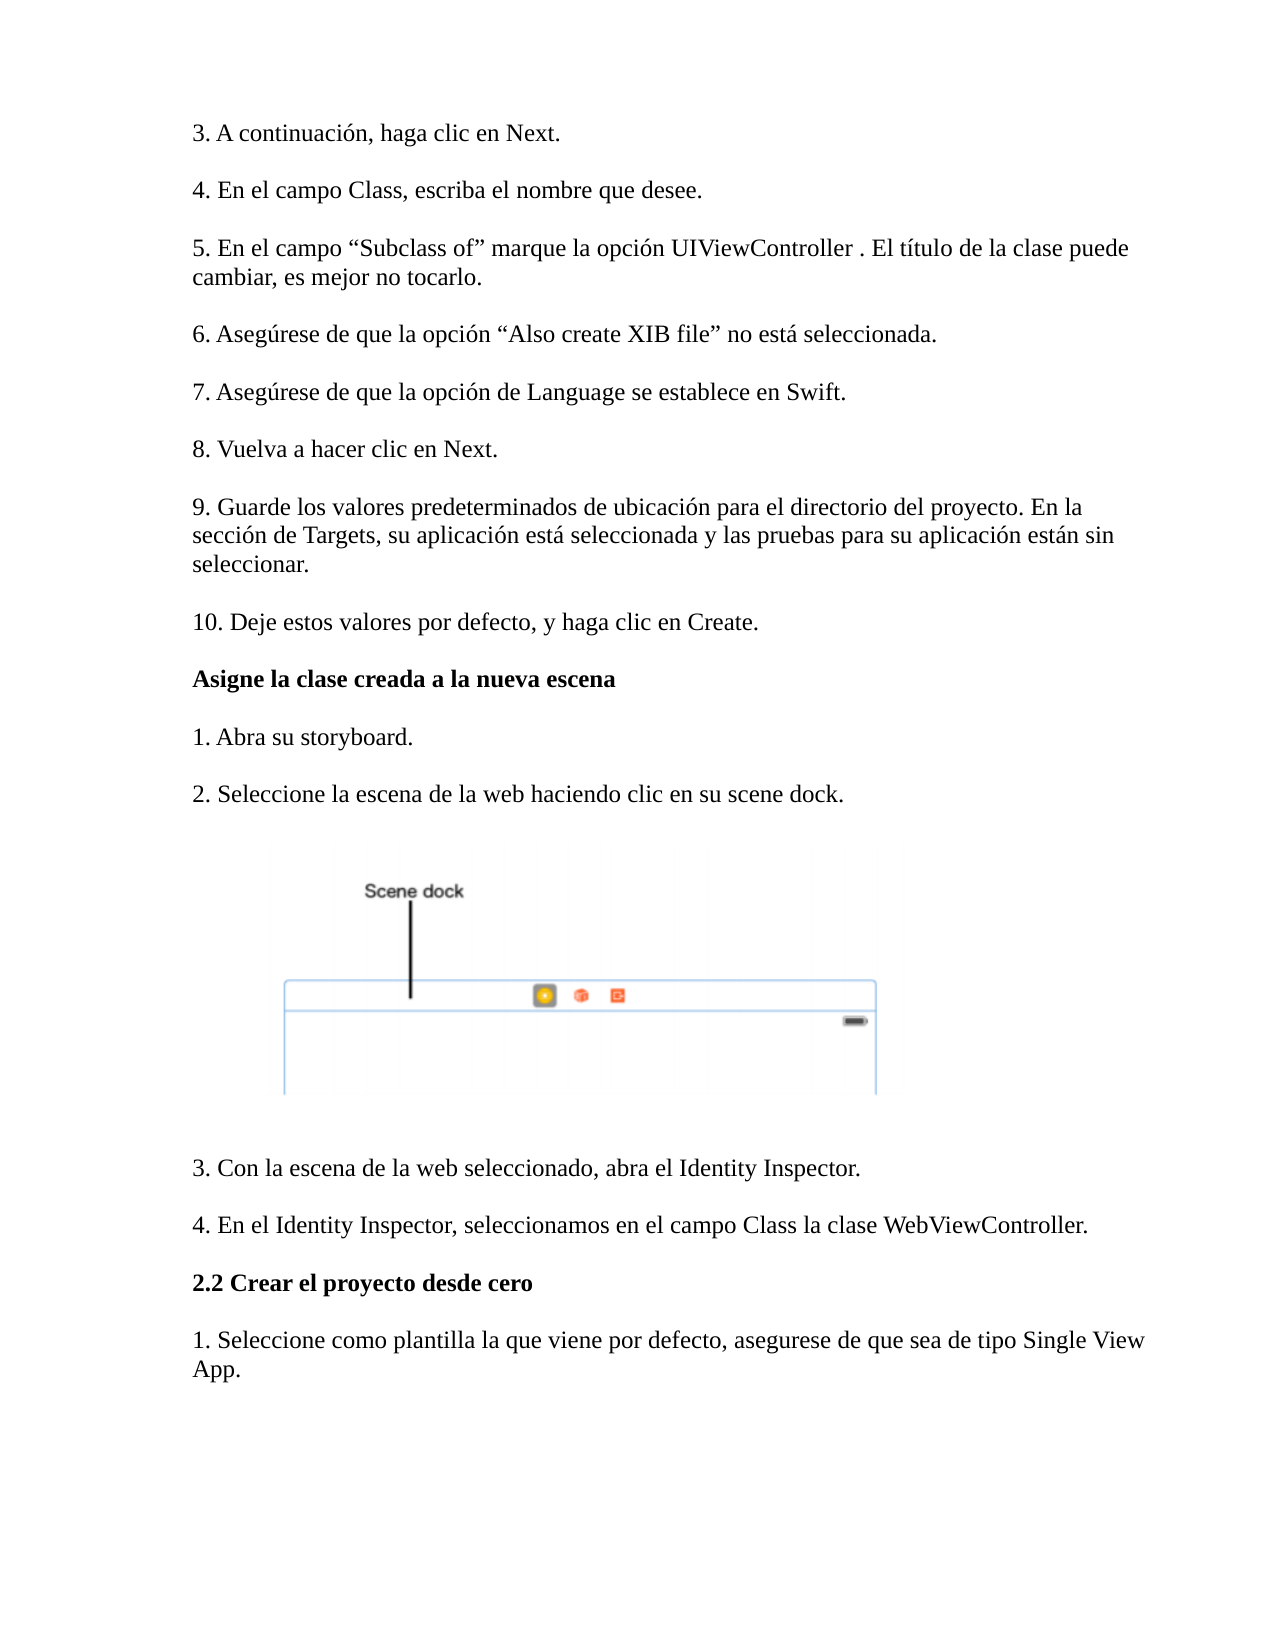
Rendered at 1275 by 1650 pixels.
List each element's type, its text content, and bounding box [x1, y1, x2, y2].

text 3. A continuación, haga clic en Next. [118, 118, 1157, 147]
text 10. Deje estos valores por defecto, y haga clic en Create. [118, 607, 1157, 636]
text 7. Asegúrese de que la opción de Language se establece en Swift. [118, 377, 1157, 406]
text 1. Abra su storyboard. [118, 722, 1157, 751]
text 8. Vuelva a hacer clic en Next. [118, 434, 1157, 463]
text 4. En el campo Class, escriba el nombre que desee. [118, 176, 1157, 204]
picture [250, 843, 912, 1102]
text 4. En el Identity Inspector, seleccionamos en el campo Class la clase WebViewController. [118, 1211, 1157, 1239]
text 5. En el campo “Subclass of” marque la opción UIViewController . El título de la clase puede cambiar, es mejor no tocarlo. [118, 233, 1157, 291]
text 2.2 Crear el proyecto desde cero [118, 1268, 1157, 1297]
text 2. Seleccione la escena de la web haciendo clic en su scene dock. [118, 779, 1157, 808]
text 6. Asegúrese de que la opción “Also create XIB file” no está seleccionada. [118, 319, 1157, 348]
text Asigne la clase creada a la nueva escena [118, 664, 1157, 693]
text 3. Con la escena de la web seleccionado, abra el Identity Inspector. [118, 1153, 1157, 1182]
text 1. Seleccione como plantilla la que viene por defecto, asegurese de que sea de tipo Single View App. [118, 1326, 1157, 1383]
text 9. Guarde los valores predeterminados de ubicación para el directorio del proyecto. En la sección de Targets, su aplicación está seleccionada y las pruebas para su aplicación están sin seleccionar. [118, 492, 1157, 578]
